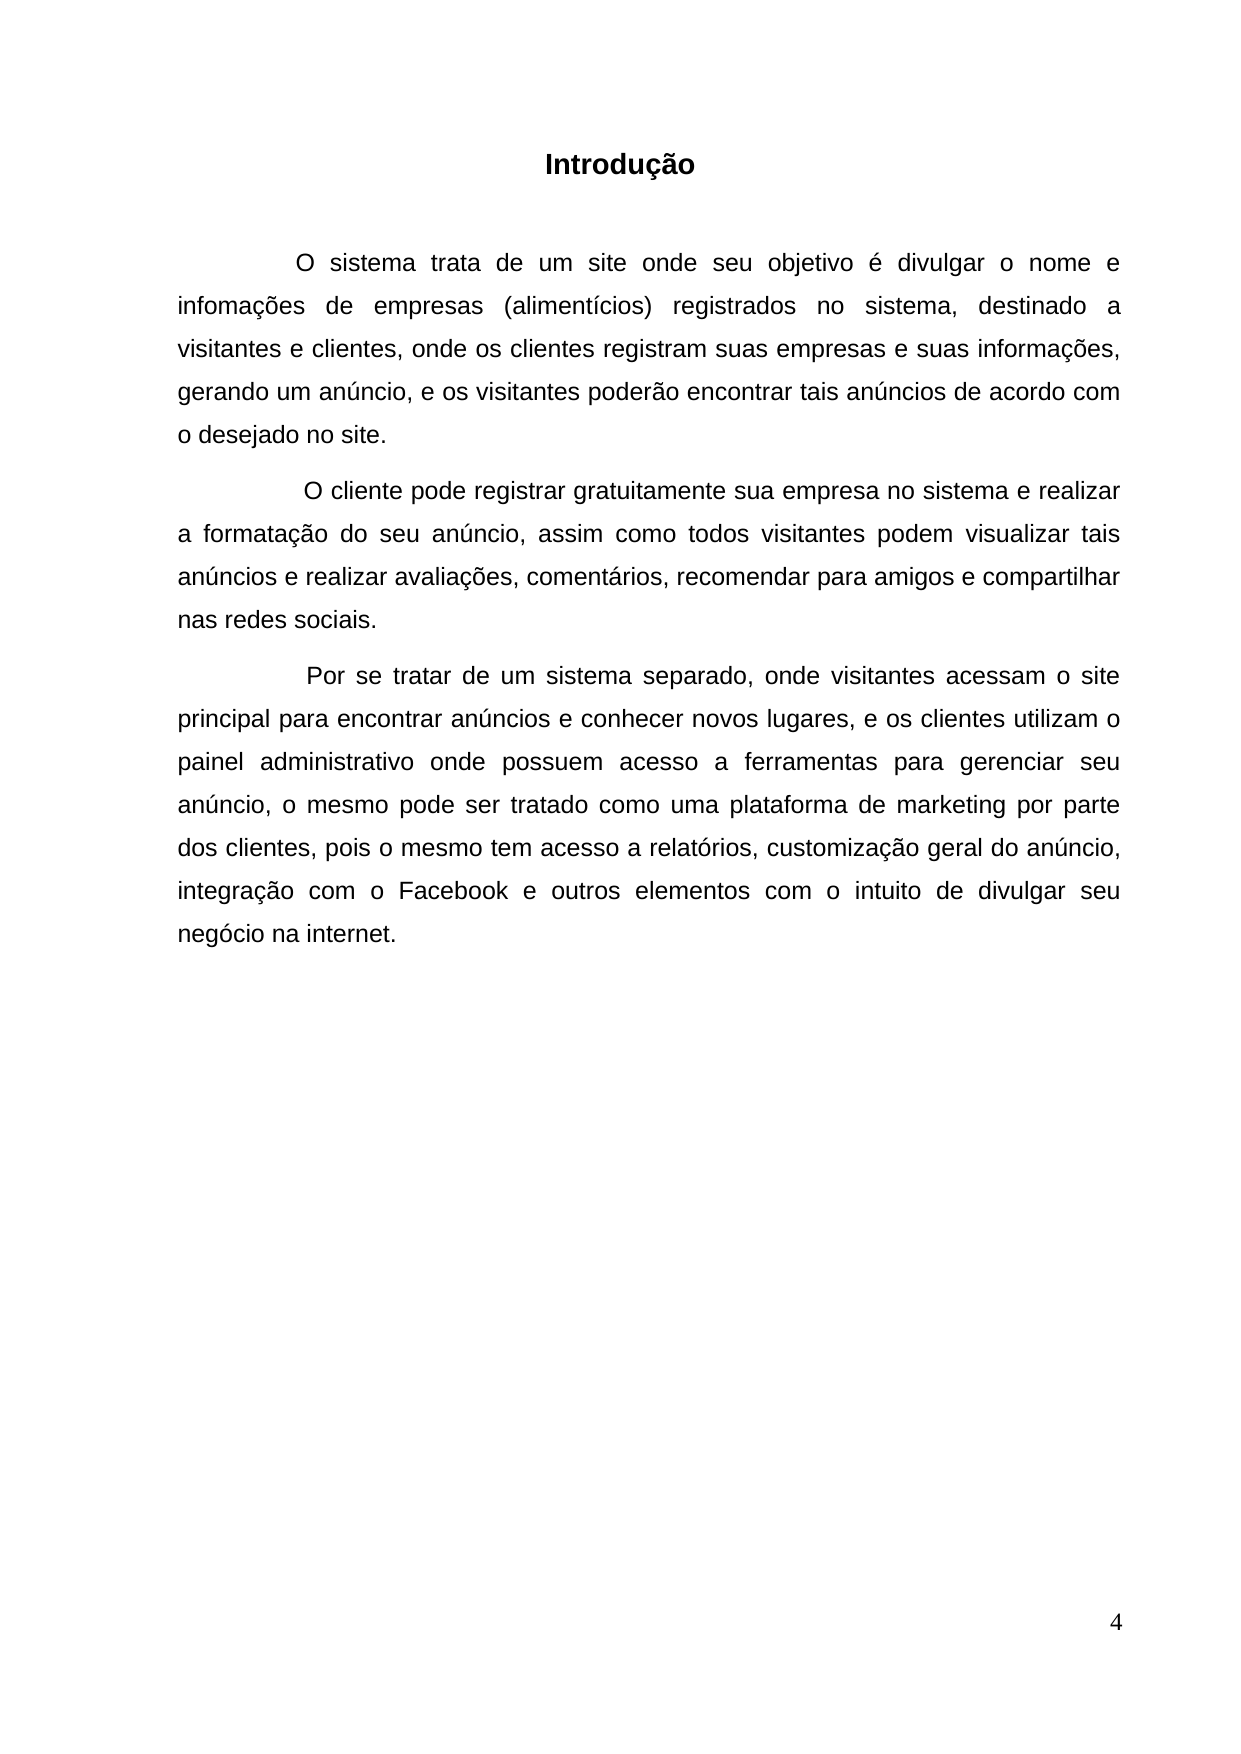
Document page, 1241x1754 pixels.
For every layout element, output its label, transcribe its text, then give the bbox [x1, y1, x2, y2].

text Por se tratar de um sistema separado, onde visitantes acessam o site principal para encontrar anúncios e conhecer novos lugares, e os clientes utilizam o painel administrativo onde possuem acesso a ferramentas para gerenciar seu anúncio, o mesmo pode ser tratado como uma plataforma de marketing por parte dos clientes, pois o mesmo tem acesso a relatórios, customização geral do anúncio, integração com o Facebook e outros elementos com o intuito de divulgar seu negócio na internet. [177, 661, 1122, 948]
text Introdução [118, 147, 1122, 180]
text O sistema trata de um site onde seu objetivo é divulgar o nome e infomações de empresas (alimentícios) registrados no sistema, destinado a visitantes e clientes, onde os clientes registram suas empresas e suas informações, gerando um anúncio, e os visitantes poderão encontrar tais anúncios de acordo com o desejado no site. [177, 247, 1122, 449]
text O cliente pode registrar gratuitamente sua empresa no sistema e realizar a formatação do seu anúncio, assim como todos visitantes podem visualizar tais anúncios e realizar avaliações, comentários, recomendar para amigos e compartilhar nas redes sociais. [177, 476, 1122, 634]
